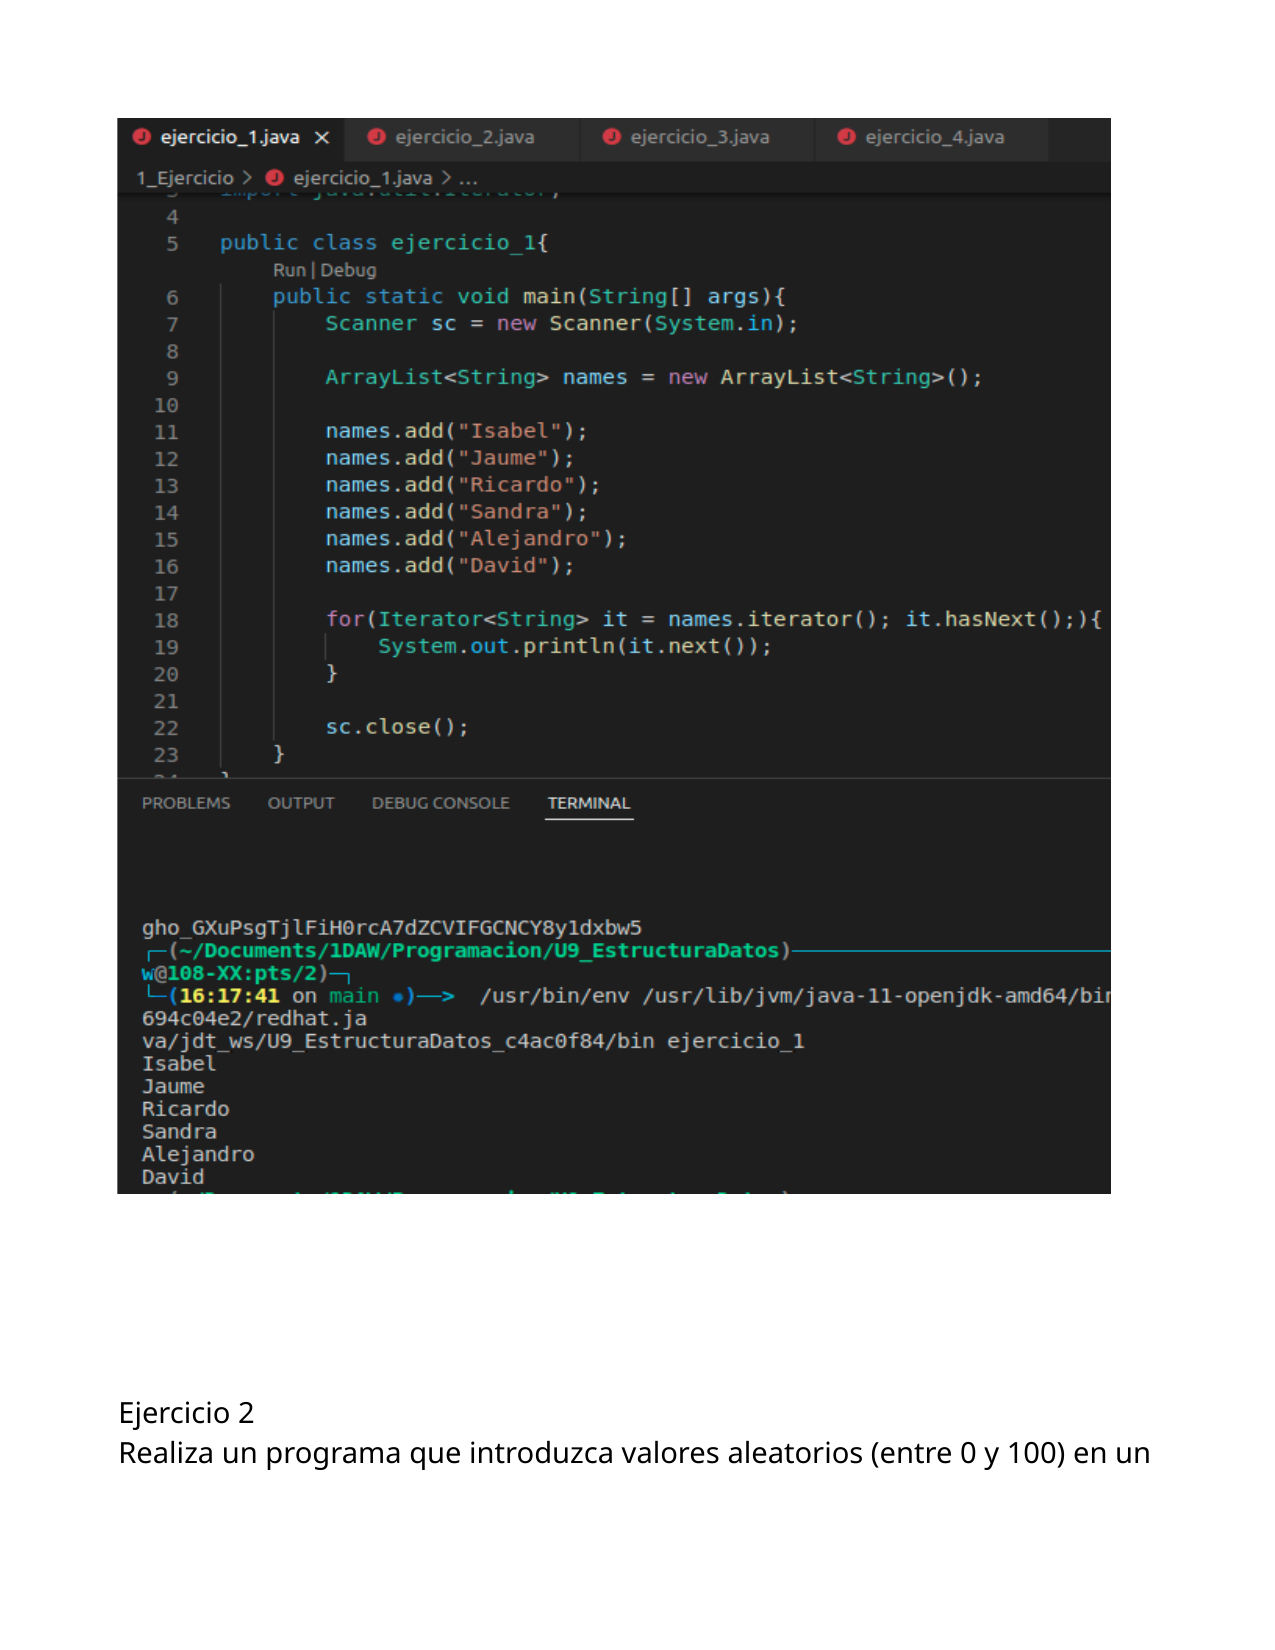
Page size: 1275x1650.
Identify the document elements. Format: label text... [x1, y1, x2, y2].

text Ejercicio 2 [118, 1392, 1157, 1432]
text Realiza un programa que introduzca valores aleatorios (entre 0 y 100) en un [118, 1432, 1157, 1472]
picture [117, 118, 1111, 1194]
